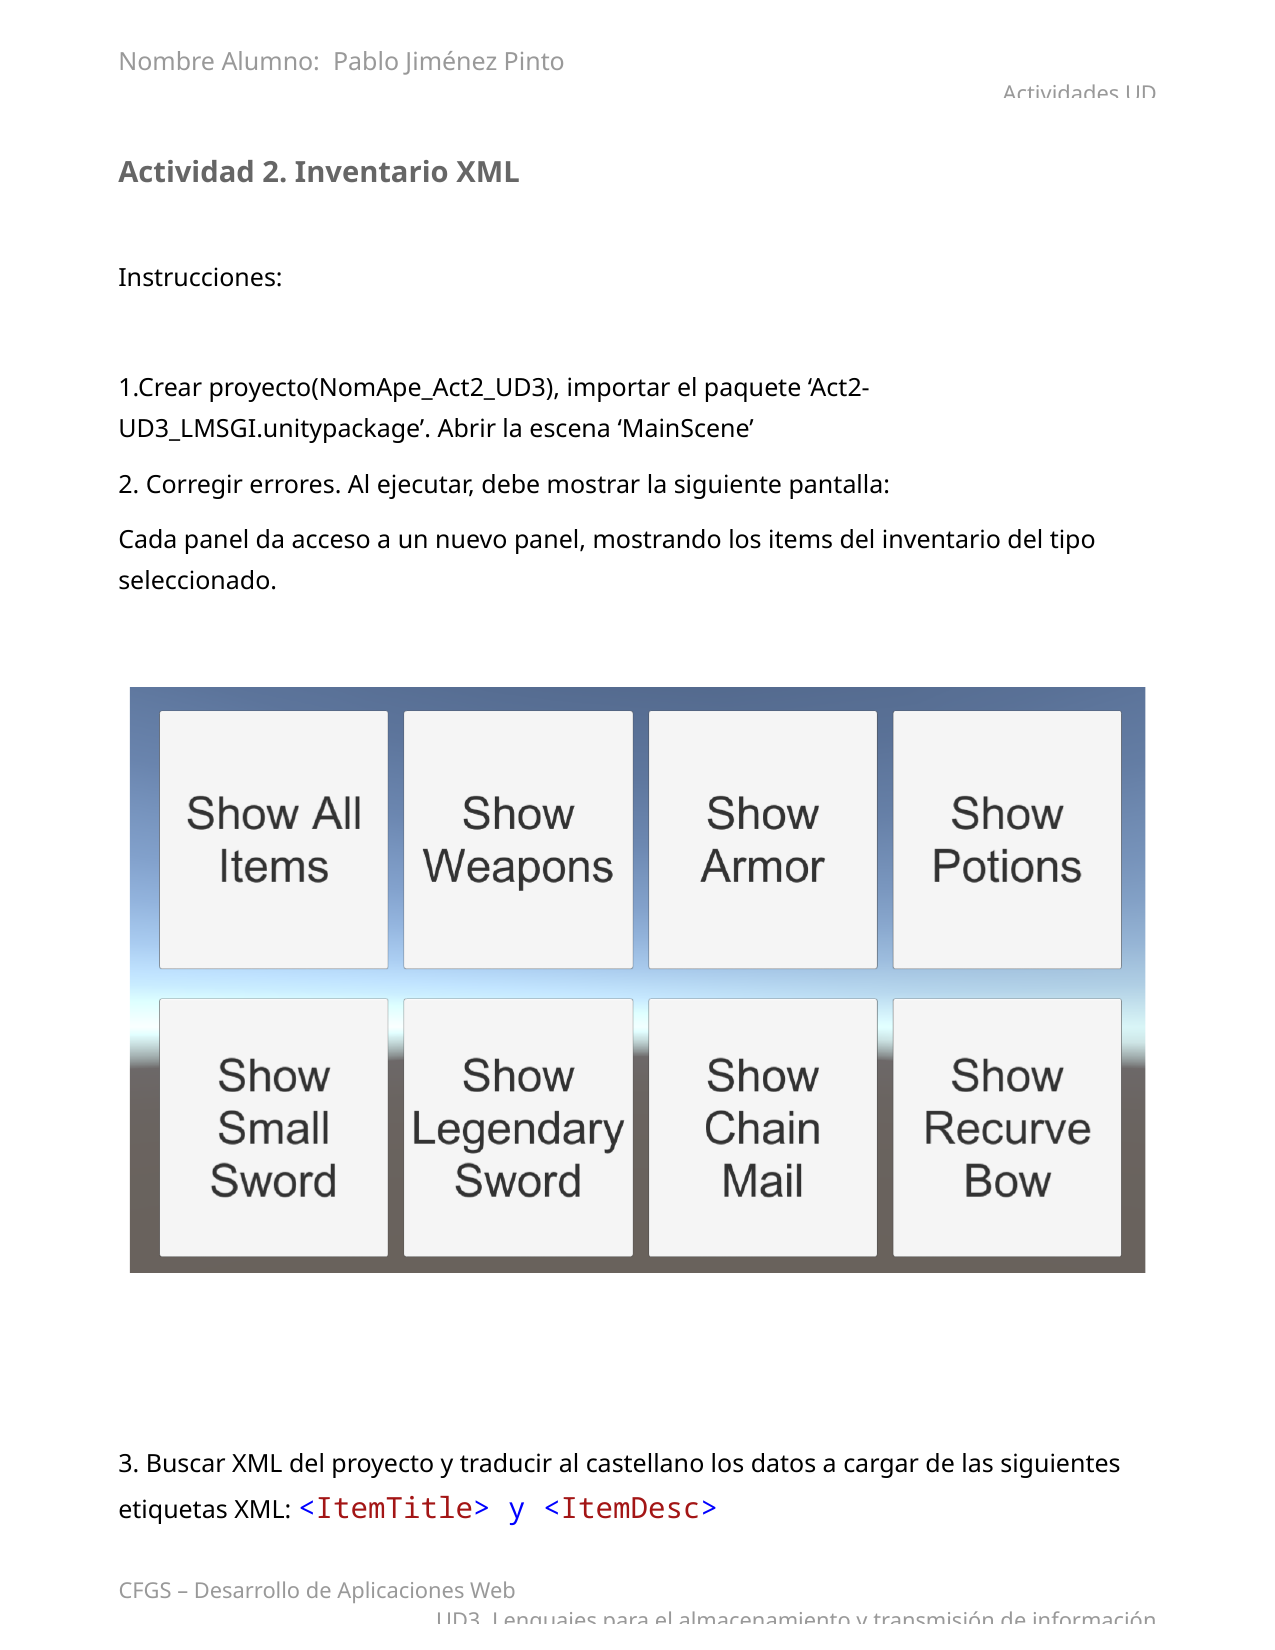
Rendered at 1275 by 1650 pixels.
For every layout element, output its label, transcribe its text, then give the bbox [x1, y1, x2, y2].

text 3. Buscar XML del proyecto y traducir al castellano los datos a cargar de las siguientes etiquetas XML: <ItemTitle> y <ItemDesc> [118, 1445, 1157, 1527]
text Cada panel da acceso a un nuevo panel, mostrando los items del inventario del tipo seleccionado. [118, 522, 1157, 597]
subtitle Actividad 2. Inventario XML [118, 152, 1157, 191]
text 1.Crear proyecto(NomApe_Act2_UD3), importar el paquete ‘Act2-UD3_LMSGI.unitypackage’. Abrir la escena ‘MainScene’ [118, 370, 1157, 445]
picture [129, 687, 253, 1273]
text 2. Corregir errores. Al ejecutar, debe mostrar la siguiente pantalla: [118, 466, 1157, 500]
text Instrucciones: [118, 259, 1157, 293]
